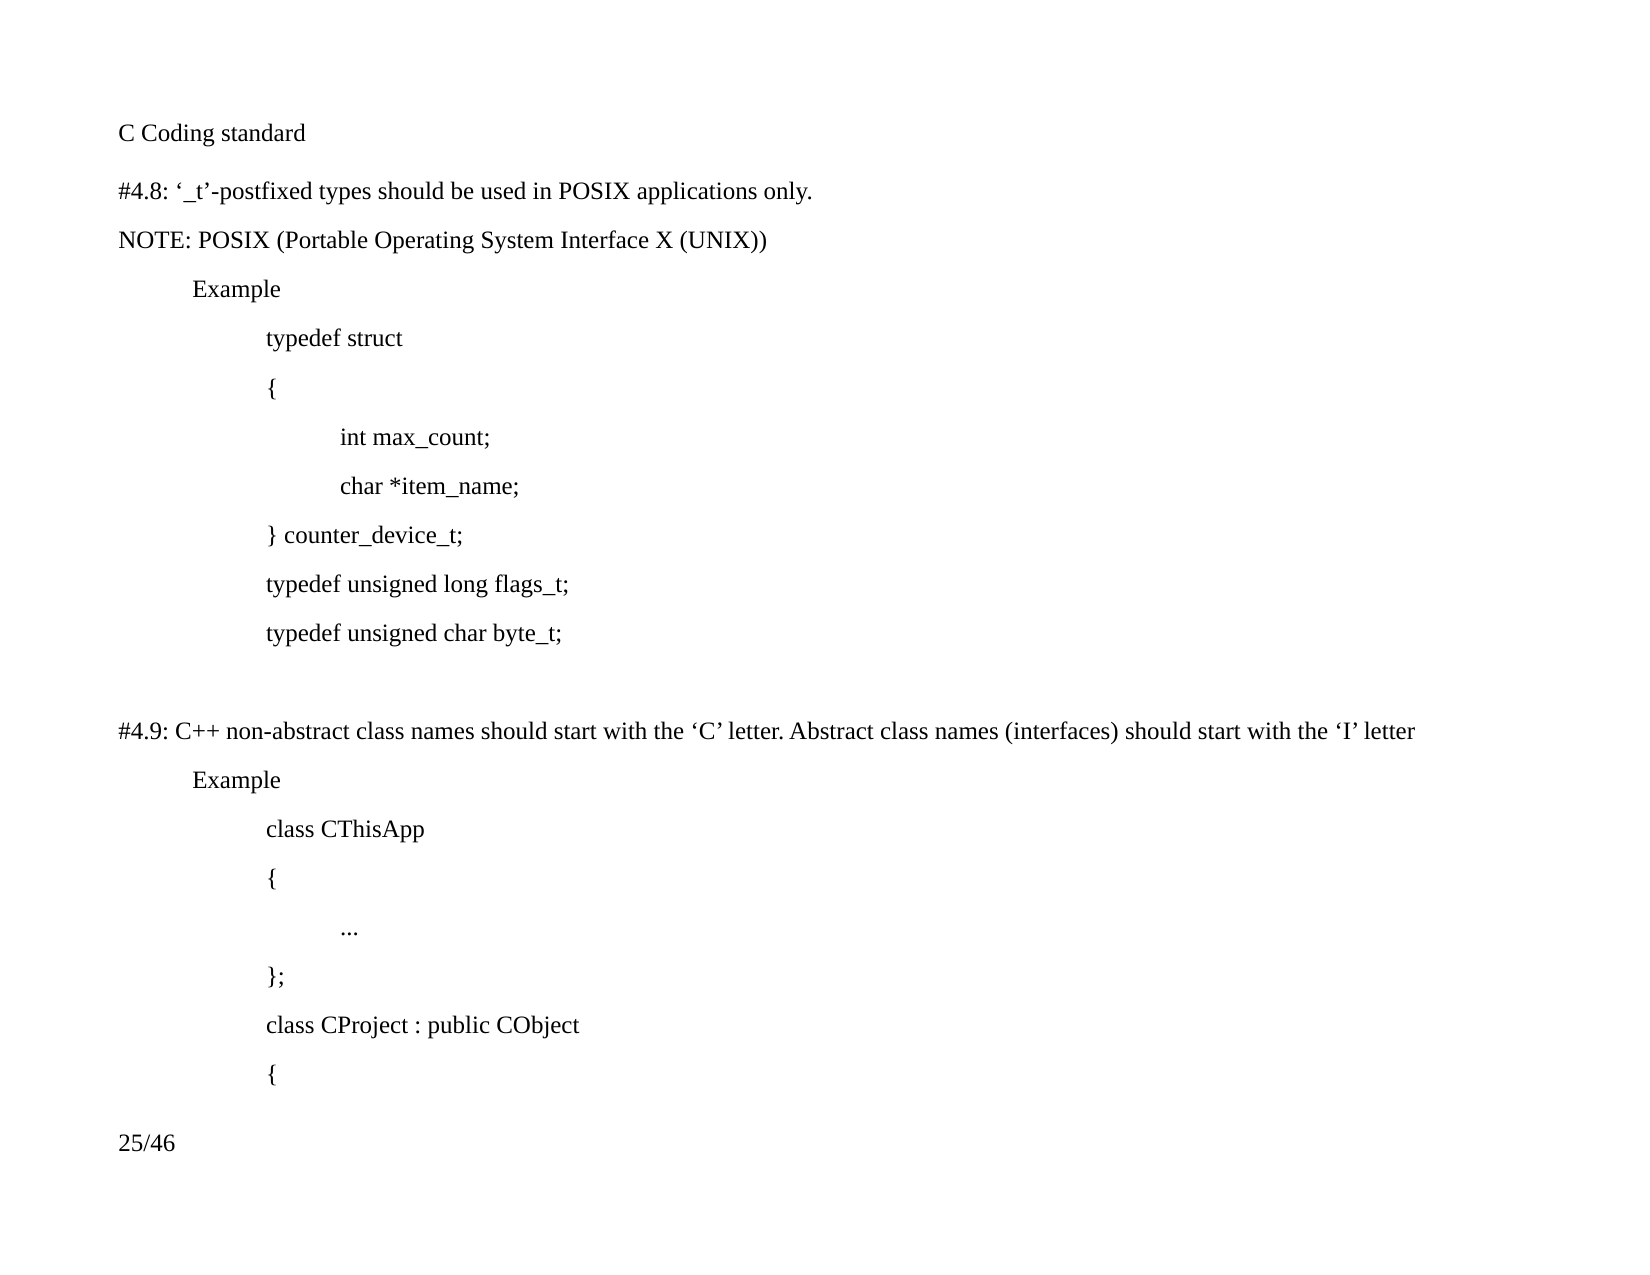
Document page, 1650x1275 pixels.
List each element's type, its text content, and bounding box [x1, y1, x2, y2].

text int max_count; [340, 422, 1532, 450]
text class CProject : public CObject [266, 1010, 1532, 1039]
text ... [340, 912, 1532, 941]
text NOTE: POSIX (Portable Operating System Interface X (UNIX)) [118, 225, 1532, 254]
text }; [266, 961, 1532, 990]
text typedef struct [266, 323, 1532, 352]
text Example [192, 274, 1532, 303]
text typedef unsigned long flags_t; [266, 569, 1532, 598]
text class CThisApp [266, 814, 1532, 843]
text #4.9: C++ non-abstract class names should start with the ‘C’ letter. Abstract class names (interfaces) should start with the ‘I’ letter [118, 716, 1532, 745]
text { [266, 1059, 1532, 1088]
text #4.8: ‘_t’-postfixed types should be used in POSIX applications only. [118, 176, 1532, 205]
text { [266, 373, 1532, 401]
text Example [192, 765, 1532, 794]
text { [266, 863, 1532, 892]
text } counter_device_t; [266, 520, 1532, 548]
text typedef unsigned char byte_t; [266, 618, 1532, 647]
text char *item_name; [340, 471, 1532, 499]
